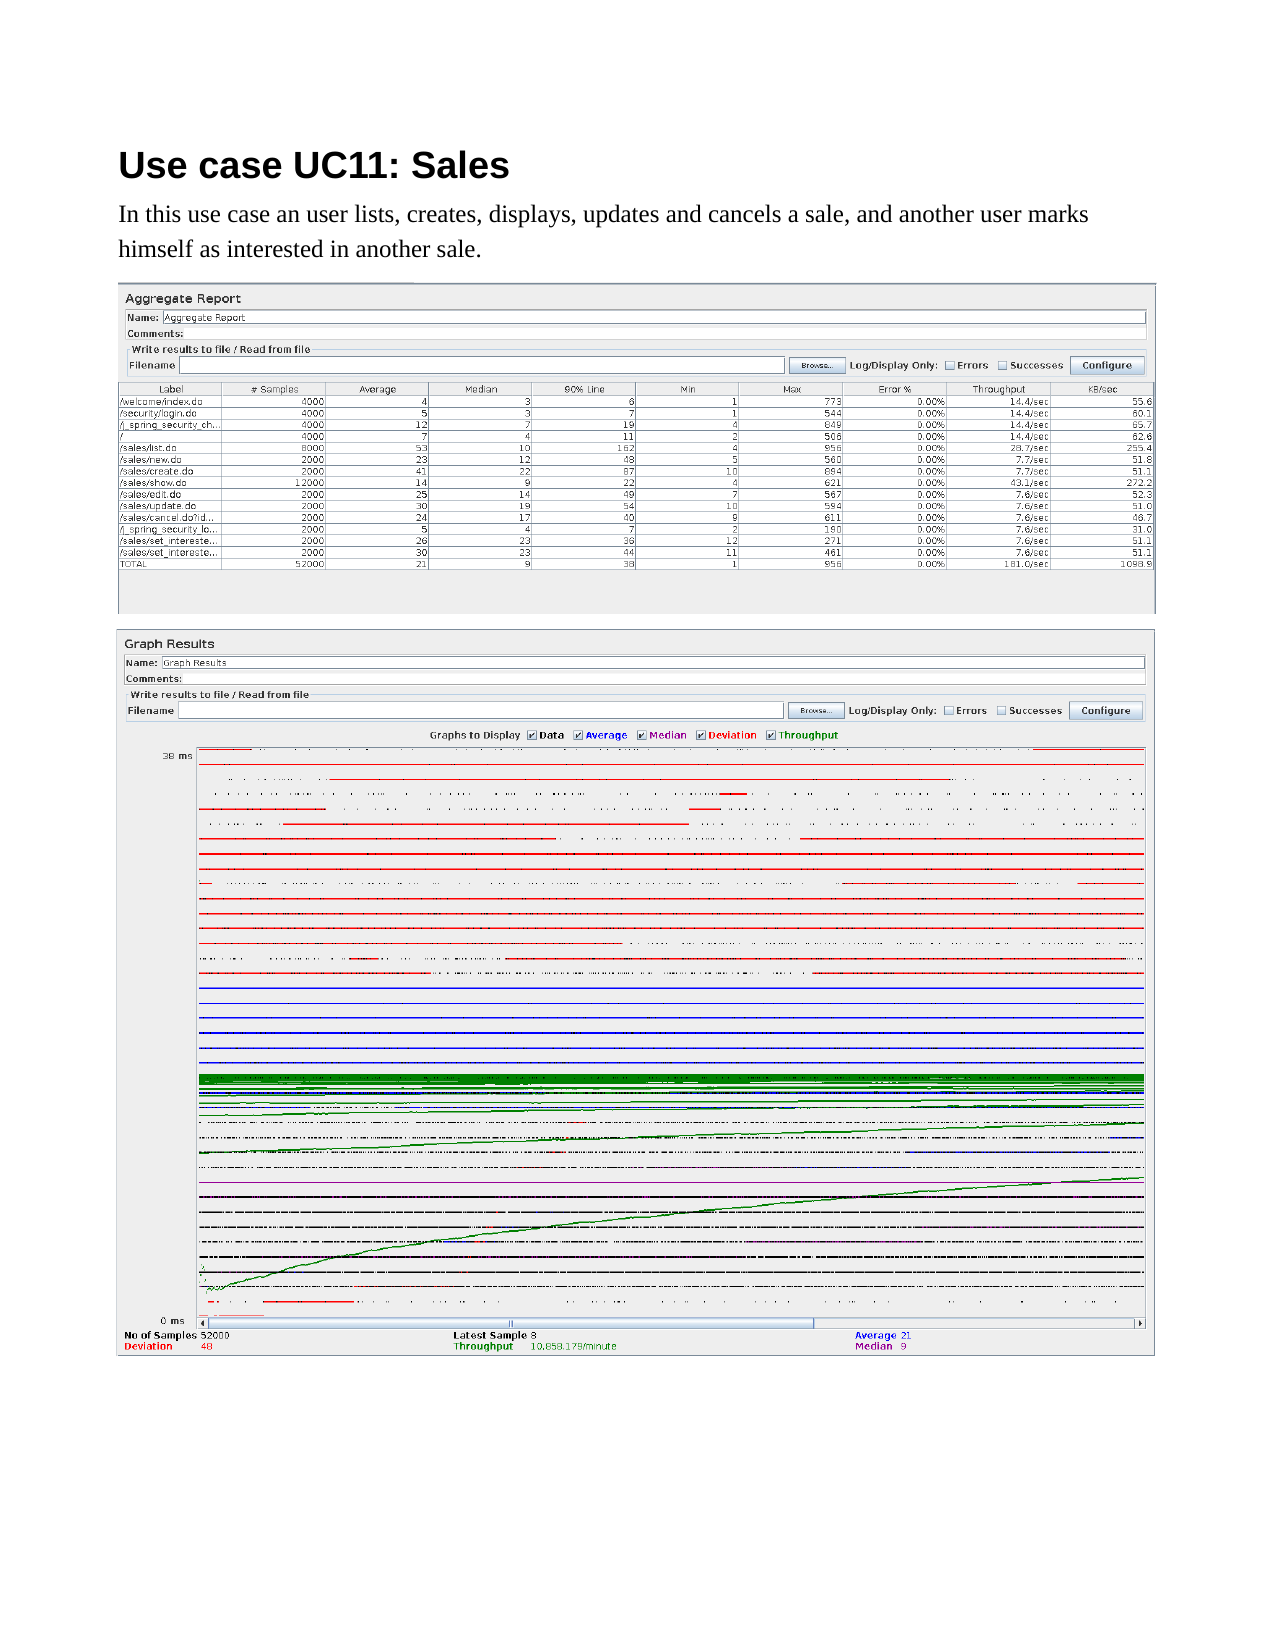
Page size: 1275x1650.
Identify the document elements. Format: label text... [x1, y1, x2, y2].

subtitle Use case UC11: Sales [118, 143, 1157, 187]
picture [118, 282, 1157, 614]
text In this use case an user lists, creates, displays, updates and cancels a sale, and another user marks himself as interested in another sale. [118, 199, 1157, 262]
picture [116, 629, 1156, 1357]
